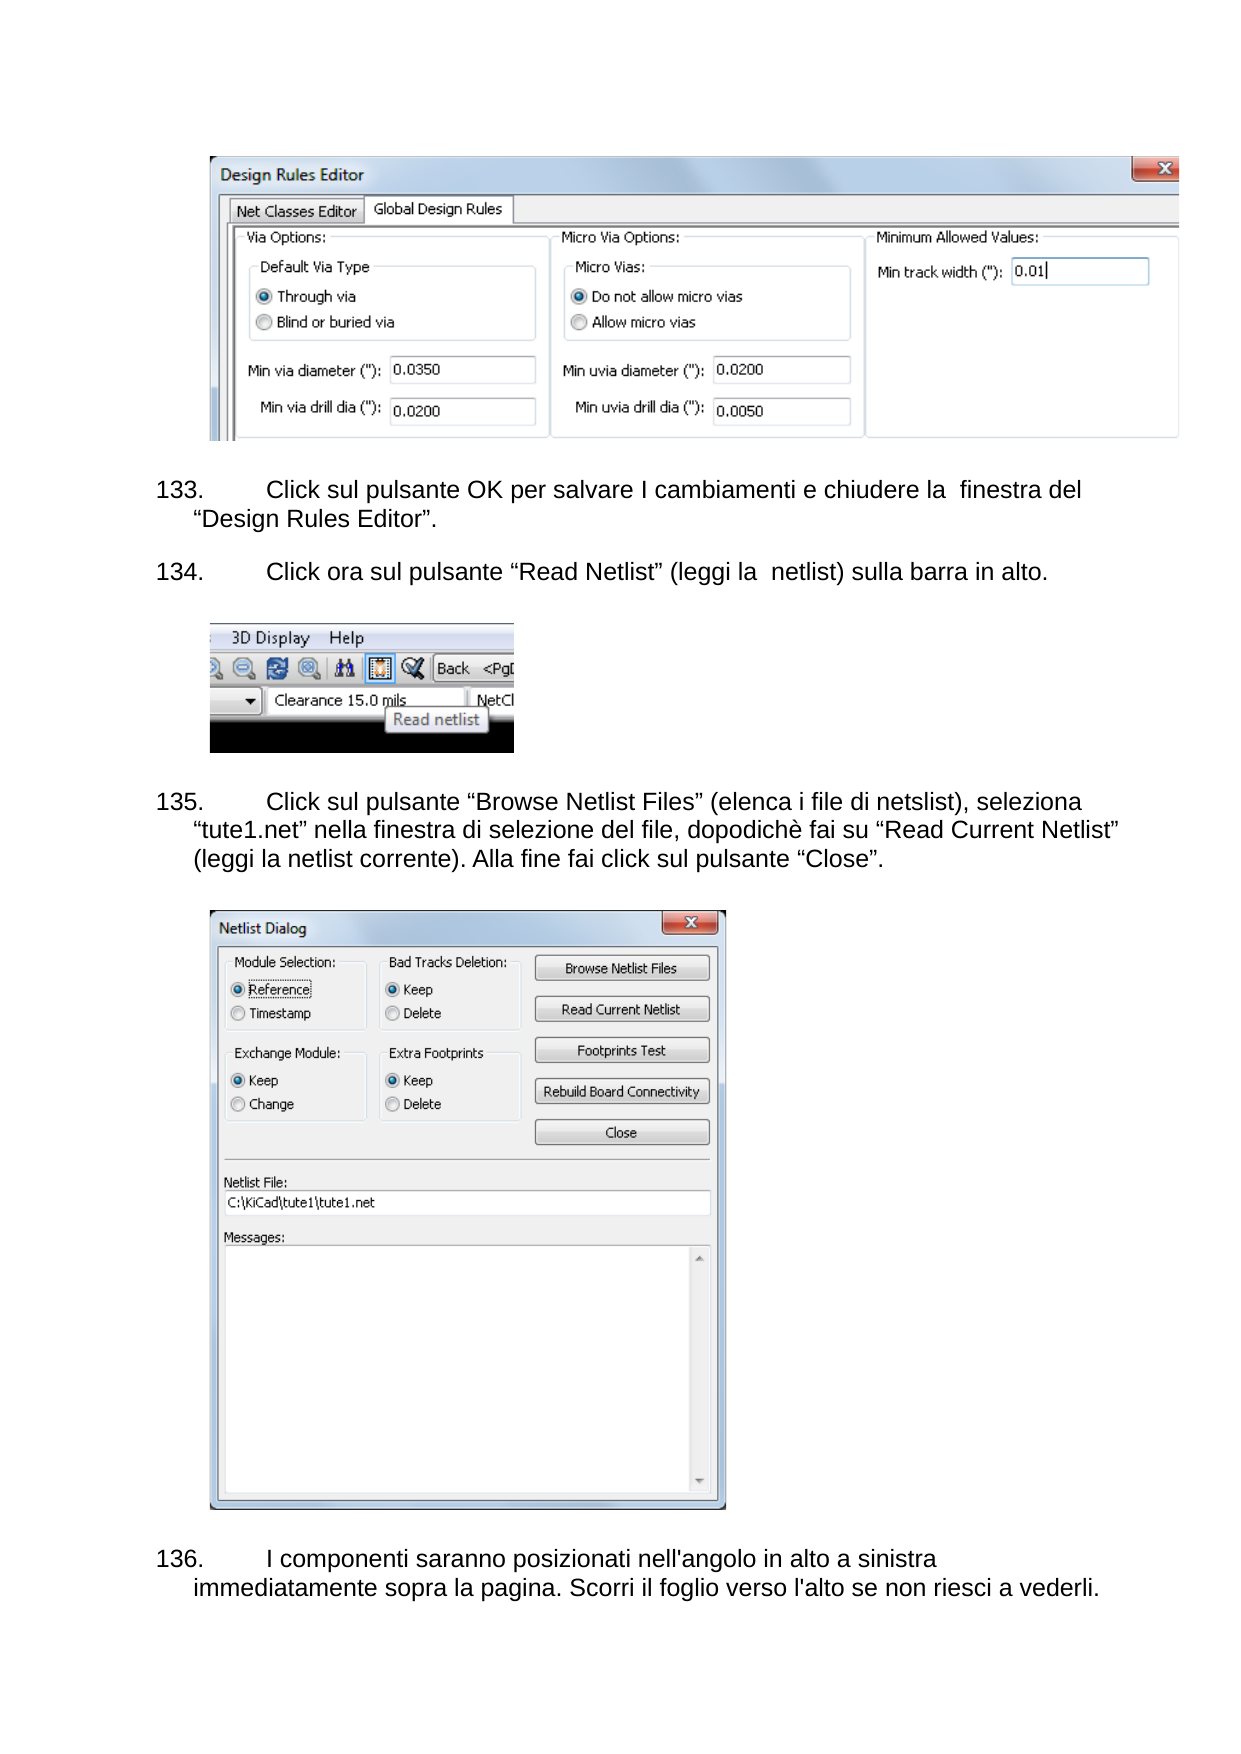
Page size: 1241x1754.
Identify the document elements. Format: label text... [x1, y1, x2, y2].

list I componenti saranno posizionati nell'angolo in alto a sinistra immediatamente sopra la pagina. Scorri il foglio verso l'alto se non riesci a vederli. [156, 1544, 1122, 1601]
picture [209, 623, 514, 753]
list Click sul pulsante OK per salvare I cambiamenti e chiudere la finestra del “Design Rules Editor”. [156, 475, 1122, 532]
list Click sul pulsante “Browse Netlist Files” (elenca i file di netslist), seleziona “tute1.net” nella finestra di selezione del file, dopodichè fai su “Read Current Netlist” (leggi la netlist corrente). Alla fine fai click sul pulsante “Close”. [156, 786, 1122, 1519]
picture [209, 156, 1180, 441]
picture [209, 910, 727, 1510]
list [156, 118, 1122, 450]
list Click ora sul pulsante “Read Netlist” (leggi la netlist) sulla barra in alto. [156, 557, 1122, 761]
